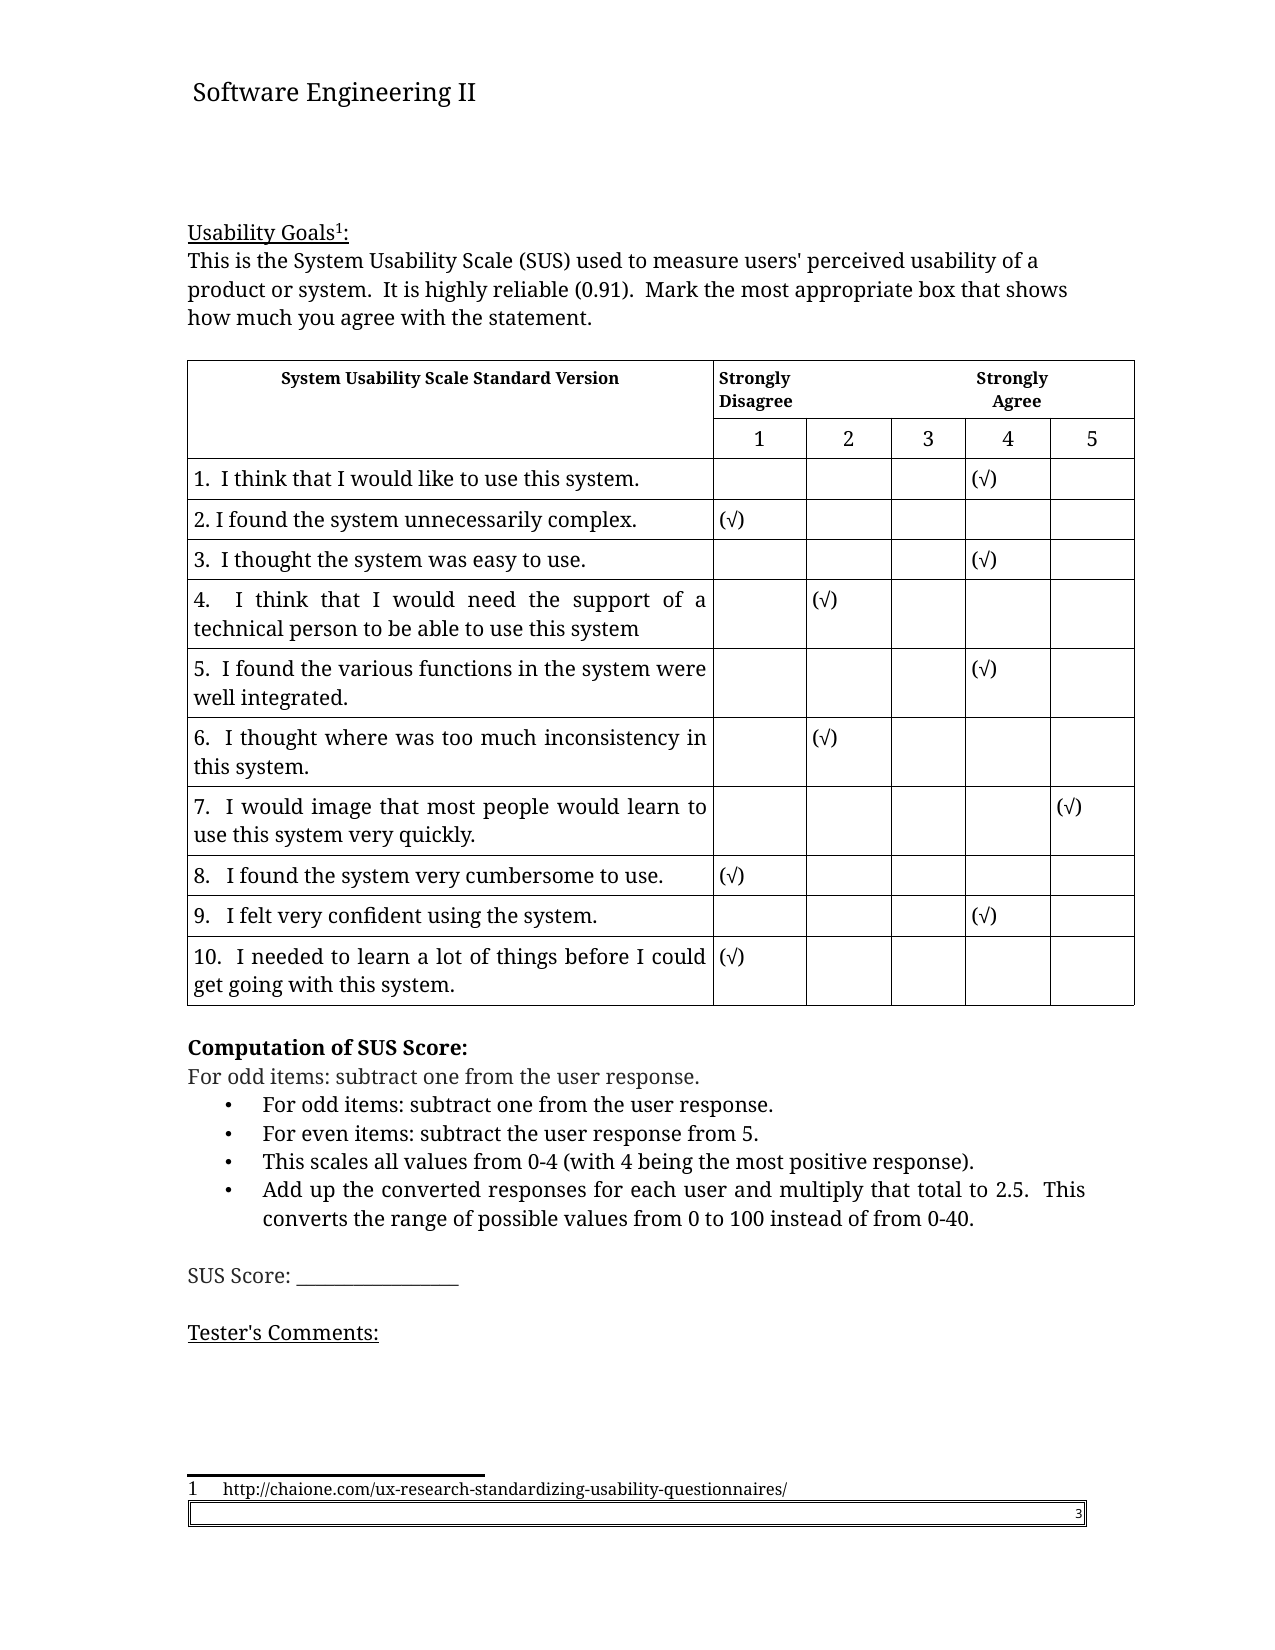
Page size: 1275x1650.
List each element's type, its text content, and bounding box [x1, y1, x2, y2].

table_cell (√) [1051, 787, 1134, 855]
table_cell (√) [714, 856, 806, 895]
table_cell [966, 937, 1050, 1004]
table_cell (√) [966, 459, 1050, 498]
table_cell [807, 500, 891, 539]
table_cell (√) [807, 718, 891, 786]
table_cell [807, 787, 891, 855]
table_cell [1051, 896, 1134, 936]
table_cell 6. I thought where was too much inconsistency in this system. [188, 718, 713, 786]
table_cell [1051, 500, 1134, 539]
table_cell [807, 937, 891, 1004]
table_cell [1051, 459, 1134, 498]
table_cell 5. I found the various functions in the system were well integrated. [188, 649, 713, 717]
table_cell [892, 896, 965, 936]
table_cell 1. I think that I would like to use this system. [188, 459, 713, 498]
table_cell [1051, 937, 1134, 1004]
table_cell [807, 540, 891, 579]
table_header Strongly Strongly Disagree Agree [714, 361, 1134, 418]
table_cell 8. I found the system very cumbersome to use. [188, 856, 713, 895]
table_cell [1051, 540, 1134, 579]
text Computation of SUS Score: [187, 1033, 1087, 1062]
table_cell 3. I thought the system was easy to use. [188, 540, 713, 579]
table_cell [892, 540, 965, 579]
table_cell 10. I needed to learn a lot of things before I could get going with this system. [188, 937, 713, 1004]
table_cell (√) [966, 649, 1050, 717]
table_cell [892, 787, 965, 855]
list For even items: subtract the user response from 5. [225, 1119, 1087, 1147]
table_cell 7. I would image that most people would learn to use this system very quickly. [188, 787, 713, 855]
table_cell [892, 718, 965, 786]
table_cell [1051, 580, 1134, 648]
list For odd items: subtract one from the user response. [225, 1090, 1087, 1119]
text SUS Score: _________________ [187, 1261, 1087, 1289]
table_cell [892, 649, 965, 717]
table_cell [807, 649, 891, 717]
table_cell [892, 580, 965, 648]
text http://chaione.com/ux-research-standardizing-usability-questionnaires/ [187, 1476, 1087, 1500]
table_cell [807, 459, 891, 498]
text Usability Goals: [187, 218, 1087, 247]
text For odd items: subtract one from the user response. [187, 1062, 1087, 1090]
table_cell [966, 500, 1050, 539]
table_cell 4 [966, 419, 1050, 458]
table_cell [892, 937, 965, 1004]
table_cell (√) [966, 540, 1050, 579]
table_cell (√) [807, 580, 891, 648]
table_cell [714, 580, 806, 648]
table_cell [1051, 856, 1134, 895]
list This scales all values from 0-4 (with 4 being the most positive response). [225, 1147, 1087, 1176]
table_cell [966, 856, 1050, 895]
table_cell [966, 787, 1050, 855]
table_cell [966, 580, 1050, 648]
table_cell 1 [714, 419, 806, 458]
table_cell [1051, 718, 1134, 786]
table_cell (√) [714, 937, 806, 1004]
table_cell [714, 459, 806, 498]
table_cell [966, 718, 1050, 786]
table_cell 5 [1051, 419, 1134, 458]
table_cell [714, 718, 806, 786]
table_cell (√) [714, 500, 806, 539]
table_cell 4. I think that I would need the support of a technical person to be able to use this system [188, 580, 713, 648]
table_cell [807, 896, 891, 936]
table_cell [892, 459, 965, 498]
table_header System Usability Scale Standard Version [188, 361, 713, 458]
table_cell 3 [892, 419, 965, 458]
list Add up the converted responses for each user and multiply that total to 2.5. This converts the range of possible values from 0 to 100 instead of from 0-40. [225, 1176, 1087, 1232]
table_cell [714, 896, 806, 936]
text Tester's Comments: [187, 1318, 1087, 1404]
table_cell [714, 540, 806, 579]
table_cell (√) [966, 896, 1050, 936]
table_cell 9. I felt very confident using the system. [188, 896, 713, 936]
table_cell [714, 649, 806, 717]
table_cell 2. I found the system unnecessarily complex. [188, 500, 713, 539]
table_cell [1051, 649, 1134, 717]
table_cell [714, 787, 806, 855]
table_cell [892, 856, 965, 895]
table_cell [807, 856, 891, 895]
table_cell [892, 500, 965, 539]
text This is the System Usability Scale (SUS) used to measure users' perceived usability of a product or system. It is highly reliable (0.91). Mark the most appropriate box that shows how much you agree with the statement. [187, 247, 1087, 332]
table_cell 2 [807, 419, 891, 458]
